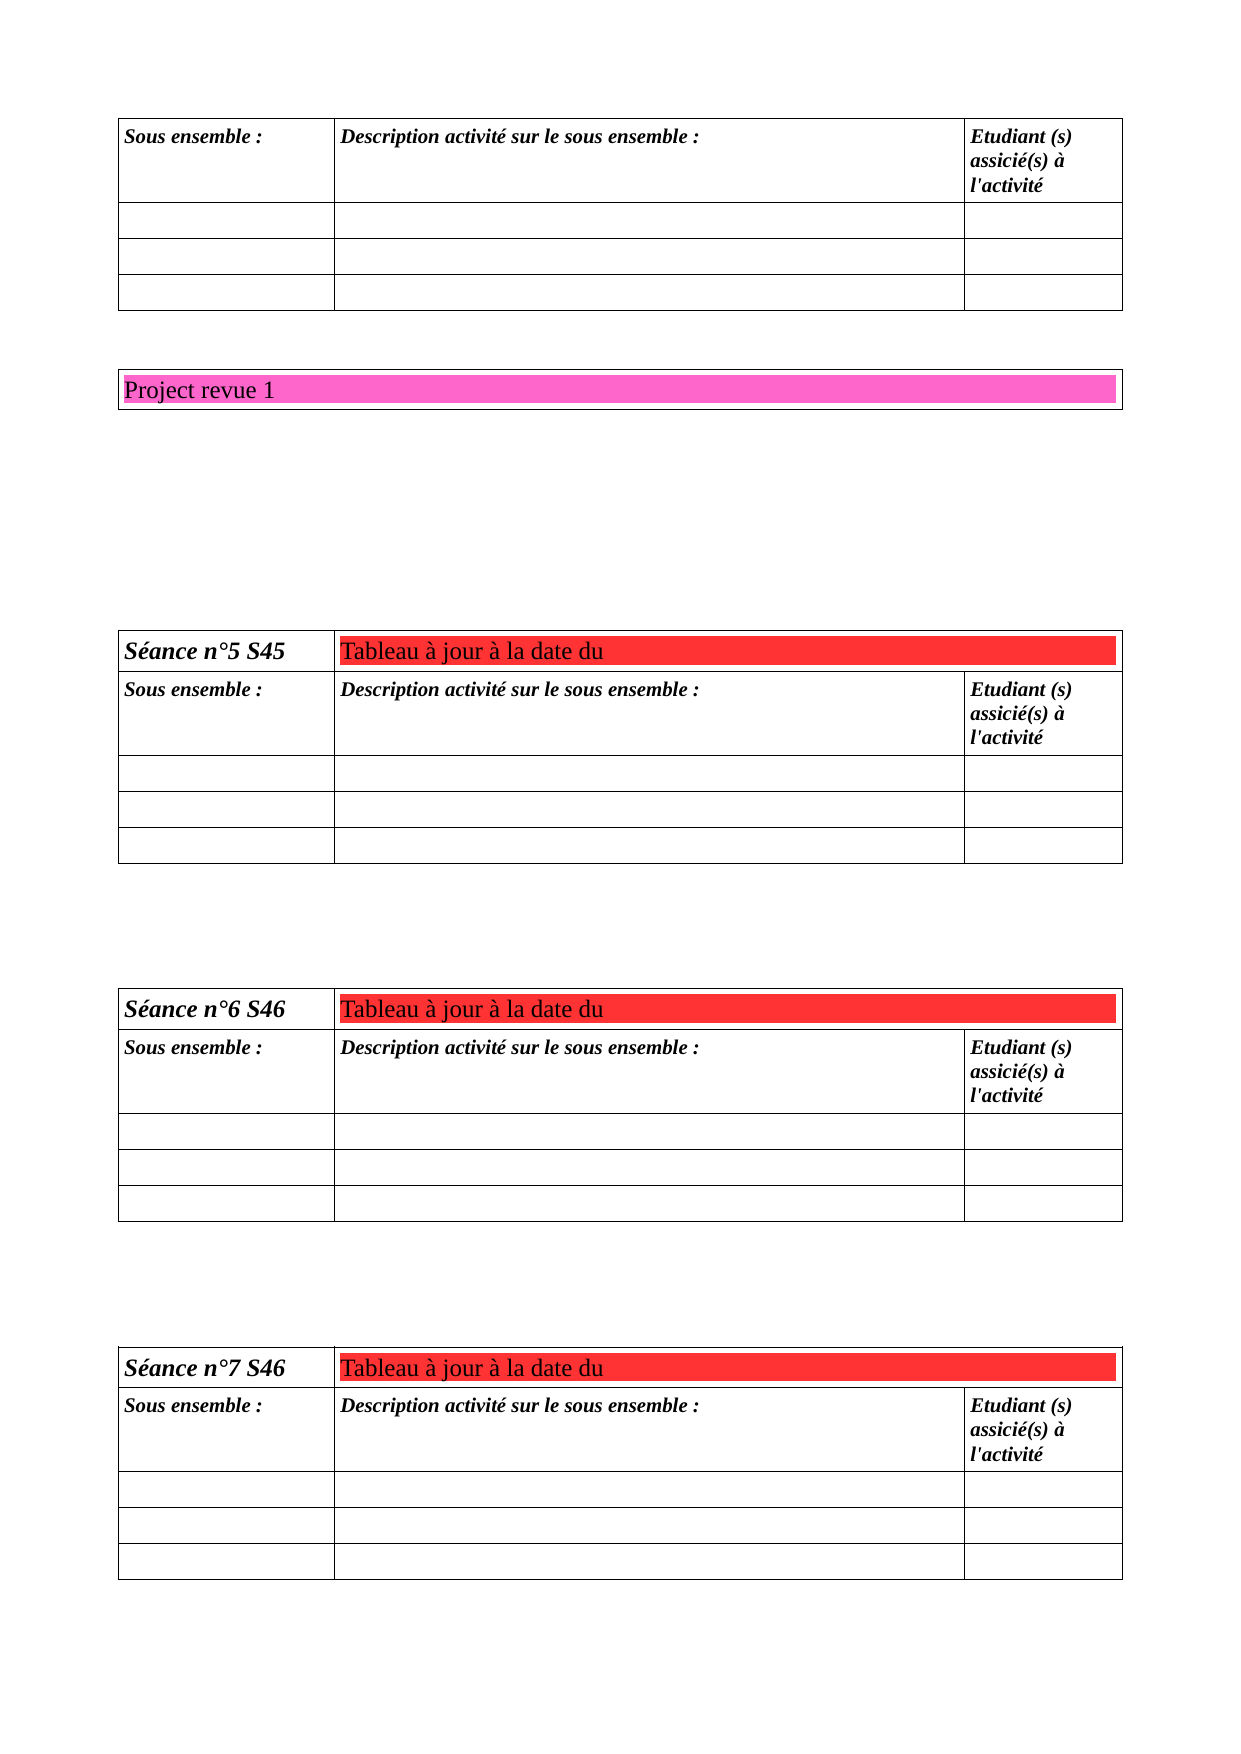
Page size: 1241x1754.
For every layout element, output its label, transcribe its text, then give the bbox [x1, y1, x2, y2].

table_cell [335, 828, 964, 863]
table_cell [965, 1472, 1122, 1507]
table_cell Etudiant (s) assicié(s) à l'activité [965, 672, 1122, 755]
table_cell [965, 828, 1122, 863]
table_cell [965, 1114, 1122, 1149]
table_cell Etudiant (s) assicié(s) à l'activité [965, 119, 1122, 202]
table_cell Etudiant (s) assicié(s) à l'activité [965, 1030, 1122, 1113]
table_cell Description activité sur le sous ensemble : [335, 119, 964, 202]
table_cell [119, 1544, 334, 1579]
table_cell [335, 239, 964, 274]
table_cell Description activité sur le sous ensemble : [335, 1030, 964, 1113]
table_cell [965, 275, 1122, 310]
table_cell [335, 1150, 964, 1185]
table_cell Description activité sur le sous ensemble : [335, 1388, 964, 1471]
table_cell [335, 792, 964, 827]
table_cell Sous ensemble : [119, 1030, 334, 1113]
table_cell [119, 792, 334, 827]
table_cell [119, 756, 334, 791]
table_header Séance n°5 S45 [119, 631, 334, 671]
table_cell [119, 1508, 334, 1543]
table_cell [965, 792, 1122, 827]
table_header Tableau à jour à la date du [335, 631, 1122, 671]
table_cell [965, 239, 1122, 274]
table_cell Sous ensemble : [119, 119, 334, 202]
table_cell Description activité sur le sous ensemble : [335, 672, 964, 755]
table_header Séance n°6 S46 [119, 989, 334, 1029]
table_cell [335, 1114, 964, 1149]
table_header Tableau à jour à la date du [335, 1348, 1122, 1387]
table_cell [335, 275, 964, 310]
table_cell [335, 756, 964, 791]
table_cell Sous ensemble : [119, 672, 334, 755]
table_cell [965, 203, 1122, 238]
table_header Séance n°7 S46 [119, 1348, 334, 1387]
table_cell [119, 1186, 334, 1221]
table_cell [335, 203, 964, 238]
table_cell [965, 1508, 1122, 1543]
table_cell [965, 1544, 1122, 1579]
table_cell [965, 1186, 1122, 1221]
table_header Project revue 1 [119, 370, 1122, 409]
table_cell [335, 1186, 964, 1221]
table_cell [119, 1150, 334, 1185]
table_cell [119, 1114, 334, 1149]
table_header Tableau à jour à la date du [335, 989, 1122, 1029]
table_cell Etudiant (s) assicié(s) à l'activité [965, 1388, 1122, 1471]
table_cell [335, 1472, 964, 1507]
table_cell [119, 1472, 334, 1507]
table_cell [335, 1508, 964, 1543]
table_cell Sous ensemble : [119, 1388, 334, 1471]
table_cell [965, 756, 1122, 791]
table_cell [119, 203, 334, 238]
table_cell [335, 1544, 964, 1579]
table_cell [119, 828, 334, 863]
table_cell [965, 1150, 1122, 1185]
table_cell [119, 275, 334, 310]
table_cell [119, 239, 334, 274]
